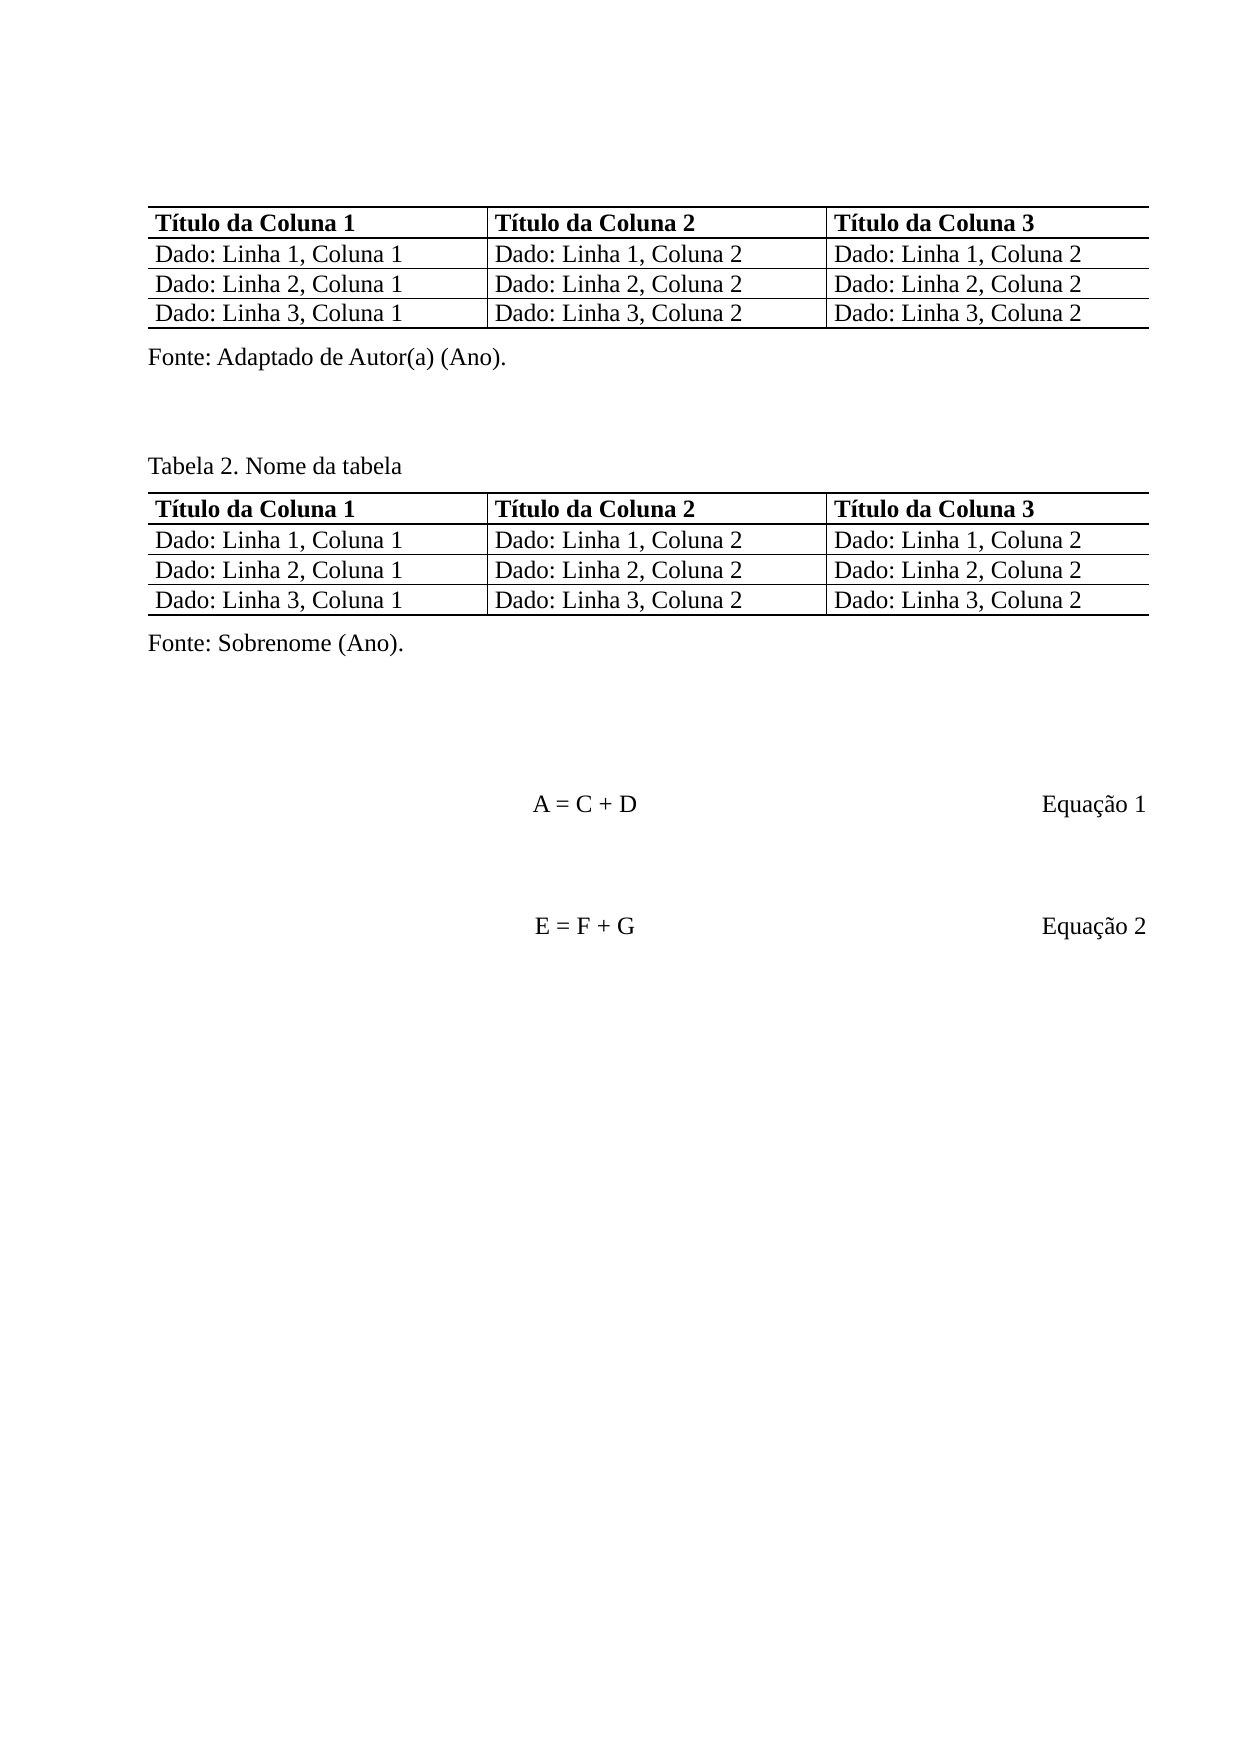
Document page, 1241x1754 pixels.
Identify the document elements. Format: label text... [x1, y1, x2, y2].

table_header Título da Coluna 2 [488, 208, 826, 237]
table_cell Dado: Linha 3, Coluna 2 [488, 585, 826, 613]
table_cell Dado: Linha 1, Coluna 1 [148, 525, 487, 554]
table_header Tabela 2. Nome da tabela Fonte: Sobrenome (Ano). [140, 439, 1159, 671]
table_cell Dado: Linha 1, Coluna 2 [827, 239, 1149, 268]
table_cell Dado: Linha 2, Coluna 2 [827, 269, 1149, 297]
table_header Título da Coluna 1 [148, 208, 487, 237]
table_cell Dado: Linha 3, Coluna 2 [827, 299, 1149, 327]
table_header Equação 1 [1029, 764, 1159, 857]
table_header Título da Coluna 1 [148, 494, 487, 523]
table_cell Dado: Linha 1, Coluna 2 [488, 525, 826, 554]
table_cell Dado: Linha 2, Coluna 2 [488, 269, 826, 297]
table_header E = F + G [140, 886, 1029, 979]
table_cell Dado: Linha 2, Coluna 2 [827, 555, 1149, 584]
table_cell Dado: Linha 3, Coluna 2 [488, 299, 826, 327]
table_cell Dado: Linha 1, Coluna 2 [488, 239, 826, 268]
table_header Título da Coluna 3 [827, 494, 1149, 523]
table_cell Dado: Linha 3, Coluna 1 [148, 299, 487, 327]
table_cell Dado: Linha 1, Coluna 2 [827, 525, 1149, 554]
table_header Fonte: Adaptado de Autor(a) (Ano). [140, 206, 1159, 385]
table_cell Dado: Linha 2, Coluna 2 [488, 555, 826, 584]
table_header Equação 2 [1029, 886, 1159, 979]
table_cell Dado: Linha 3, Coluna 1 [148, 585, 487, 613]
table_cell Dado: Linha 3, Coluna 2 [827, 585, 1149, 613]
table_header Título da Coluna 2 [488, 494, 826, 523]
table_header A = C + D [140, 764, 1029, 857]
table_cell Dado: Linha 1, Coluna 1 [148, 239, 487, 268]
table_cell Dado: Linha 2, Coluna 1 [148, 269, 487, 297]
table_header Título da Coluna 3 [827, 208, 1149, 237]
table_cell Dado: Linha 2, Coluna 1 [148, 555, 487, 584]
